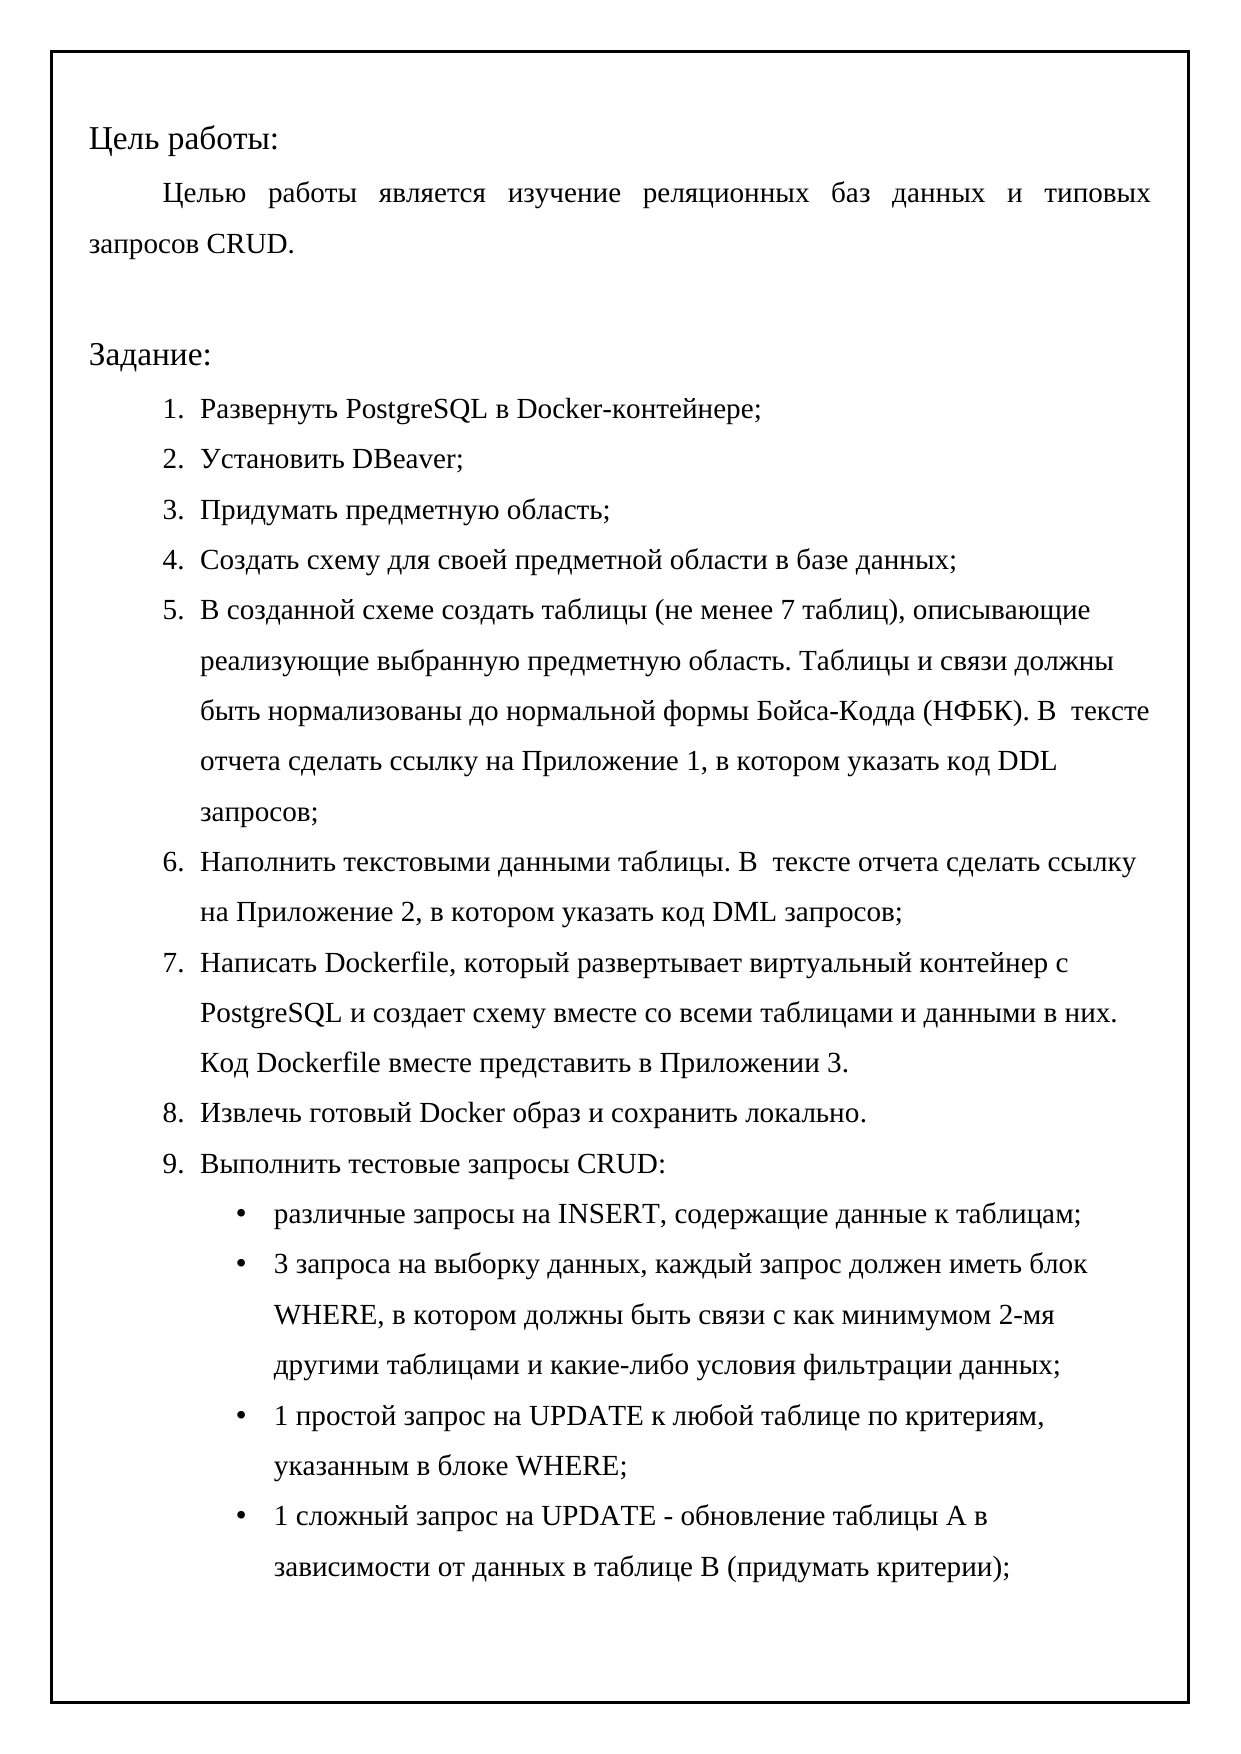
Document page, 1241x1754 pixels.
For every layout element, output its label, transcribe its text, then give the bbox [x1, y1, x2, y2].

text Целью работы является изучение реляционных баз данных и типовых запросов CRUD. [89, 176, 1152, 259]
list Создать схему для своей предметной области в базе данных; [162, 542, 1152, 576]
list Выполнить тестовые запросы CRUD: [162, 1146, 1152, 1179]
list Установить DBeaver; [162, 442, 1152, 475]
list Написать Dockerfile, который развертывает виртуальный контейнер с PostgreSQL и создает схему вместе со всеми таблицами и данными в них. Код Dockerfile вместе представить в Приложении 3. [162, 945, 1152, 1079]
list В созданной схеме создать таблицы (не менее 7 таблиц), описывающие реализующие выбранную предметную область. Таблицы и связи должны быть нормализованы до нормальной формы Бойса-Кодда (НФБК). В тексте отчета сделать ссылку на Приложение 1, в котором указать код DDL запросов; [162, 592, 1152, 827]
subtitle Задание: [89, 334, 1152, 372]
list 3 запроса на выборку данных, каждый запрос должен иметь блок WHERE, в котором должны быть связи с как минимумом 2-мя другими таблицами и какие-либо условия фильтрации данных; [236, 1247, 1152, 1381]
subtitle Цель работы: [89, 118, 1152, 156]
list Извлечь готовый Docker образ и сохранить локально. [162, 1096, 1152, 1129]
list Придумать предметную область; [162, 492, 1152, 525]
list 1 сложный запрос на UPDATE - обновление таблицы A в зависимости от данных в таблице B (придумать критерии); [236, 1498, 1152, 1582]
list различные запросы на INSERT, содержащие данные к таблицам; [236, 1196, 1152, 1230]
list Развернуть PostgreSQL в Docker-контейнере; [162, 391, 1152, 425]
list Наполнить текстовыми данными таблицы. В тексте отчета сделать ссылку на Приложение 2, в котором указать код DML запросов; [162, 844, 1152, 928]
list 1 простой запрос на UPDATE к любой таблице по критериям, указанным в блоке WHERE; [236, 1398, 1152, 1482]
